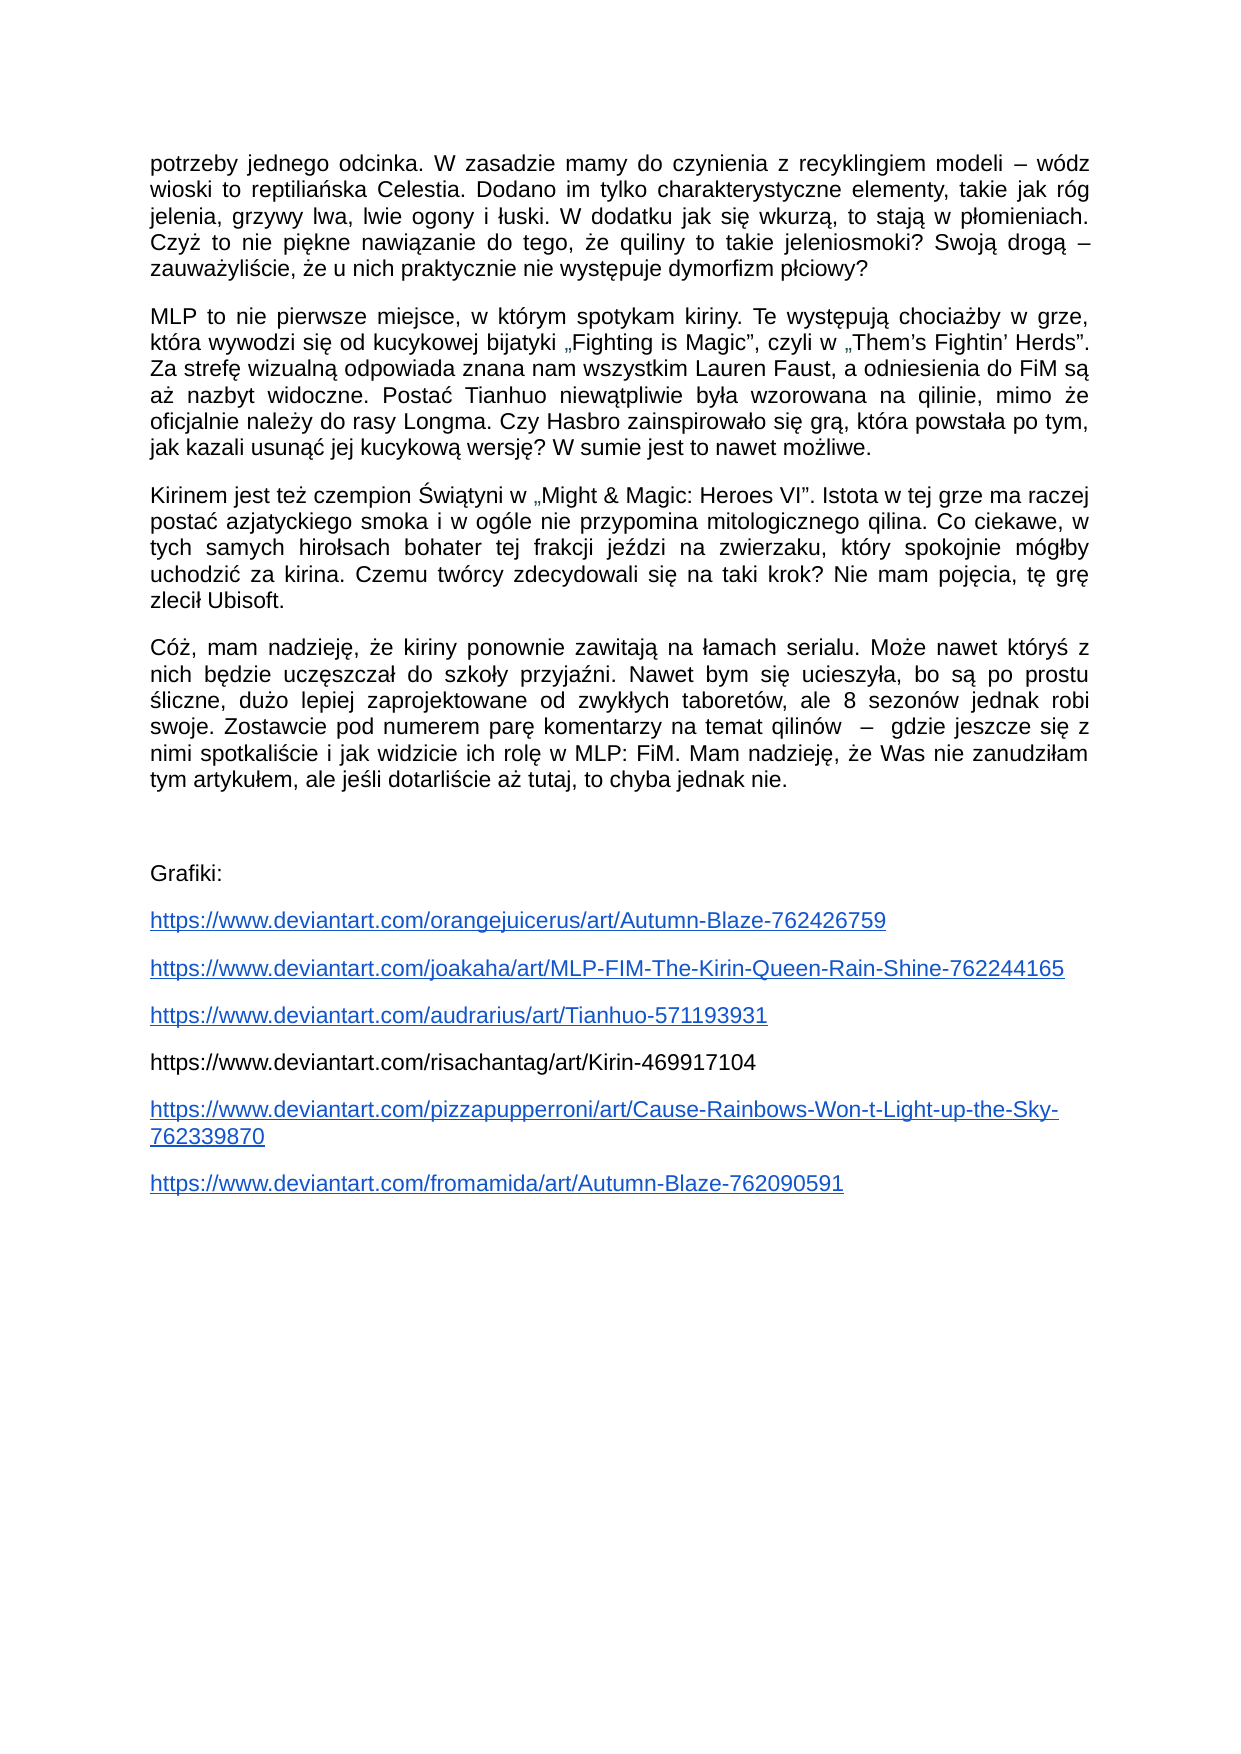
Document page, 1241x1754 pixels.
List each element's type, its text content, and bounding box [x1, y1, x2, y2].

text potrzeby jednego odcinka. W zasadzie mamy do czynienia z recyklingiem modeli – wódz wioski to reptiliańska Celestia. Dodano im tylko charakterystyczne elementy, takie jak róg jelenia, grzywy lwa, lwie ogony i łuski. W dodatku jak się wkurzą, to stają w płomieniach. Czyż to nie piękne nawiązanie do tego, że quiliny to takie jeleniosmoki? Swoją drogą – zauważyliście, że u nich praktycznie nie występuje dymorfizm płciowy? [150, 150, 1090, 282]
text https://www.deviantart.com/audrarius/art/Tianhuo-571193931 [150, 1002, 1090, 1028]
text Cóż, mam nadzieję, że kiriny ponownie zawitają na łamach serialu. Może nawet któryś z nich będzie uczęszczał do szkoły przyjaźni. Nawet bym się ucieszyła, bo są po prostu śliczne, dużo lepiej zaprojektowane od zwykłych taboretów, ale 8 sezonów jednak robi swoje. Zostawcie pod numerem parę komentarzy na temat qilinów – gdzie jeszcze się z nimi spotkaliście i jak widzicie ich rolę w MLP: FiM. Mam nadzieję, że Was nie zanudziłam tym artykułem, ale jeśli dotarliście aż tutaj, to chyba jednak nie. [150, 634, 1090, 792]
text Grafiki: [150, 860, 1090, 887]
text https://www.deviantart.com/orangejuicerus/art/Autumn-Blaze-762426759 [150, 907, 1090, 934]
text https://www.deviantart.com/pizzapupperroni/art/Cause-Rainbows-Won-t-Light-up-the-Sky-762339870 [150, 1096, 1090, 1149]
text https://www.deviantart.com/risachantag/art/Kirin-469917104 [150, 1049, 1090, 1075]
text https://www.deviantart.com/joakaha/art/MLP-FIM-The-Kirin-Queen-Rain-Shine-762244165 [150, 955, 1090, 981]
text Kirinem jest też czempion Świątyni w „Might & Magic: Heroes VI”. Istota w tej grze ma raczej postać azjatyckiego smoka i w ogóle nie przypomina mitologicznego qilina. Co ciekawe, w tych samych hirołsach bohater tej frakcji jeździ na zwierzaku, który spokojnie mógłby uchodzić za kirina. Czemu twórcy zdecydowali się na taki krok? Nie mam pojęcia, tę grę zlecił Ubisoft. [150, 482, 1090, 613]
text MLP to nie pierwsze miejsce, w którym spotykam kiriny. Te występują chociażby w grze, która wywodzi się od kucykowej bijatyki „Fighting is Magic”, czyli w „Them’s Fightin’ Herds”. Za strefę wizualną odpowiada znana nam wszystkim Lauren Faust, a odniesienia do FiM są aż nazbyt widoczne. Postać Tianhuo niewątpliwie była wzorowana na qilinie, mimo że oficjalnie należy do rasy Longma. Czy Hasbro zainspirowało się grą, która powstała po tym, jak kazali usunąć jej kucykową wersję? W sumie jest to nawet możliwe. [150, 303, 1090, 461]
text https://www.deviantart.com/fromamida/art/Autumn-Blaze-762090591 [150, 1170, 1090, 1196]
